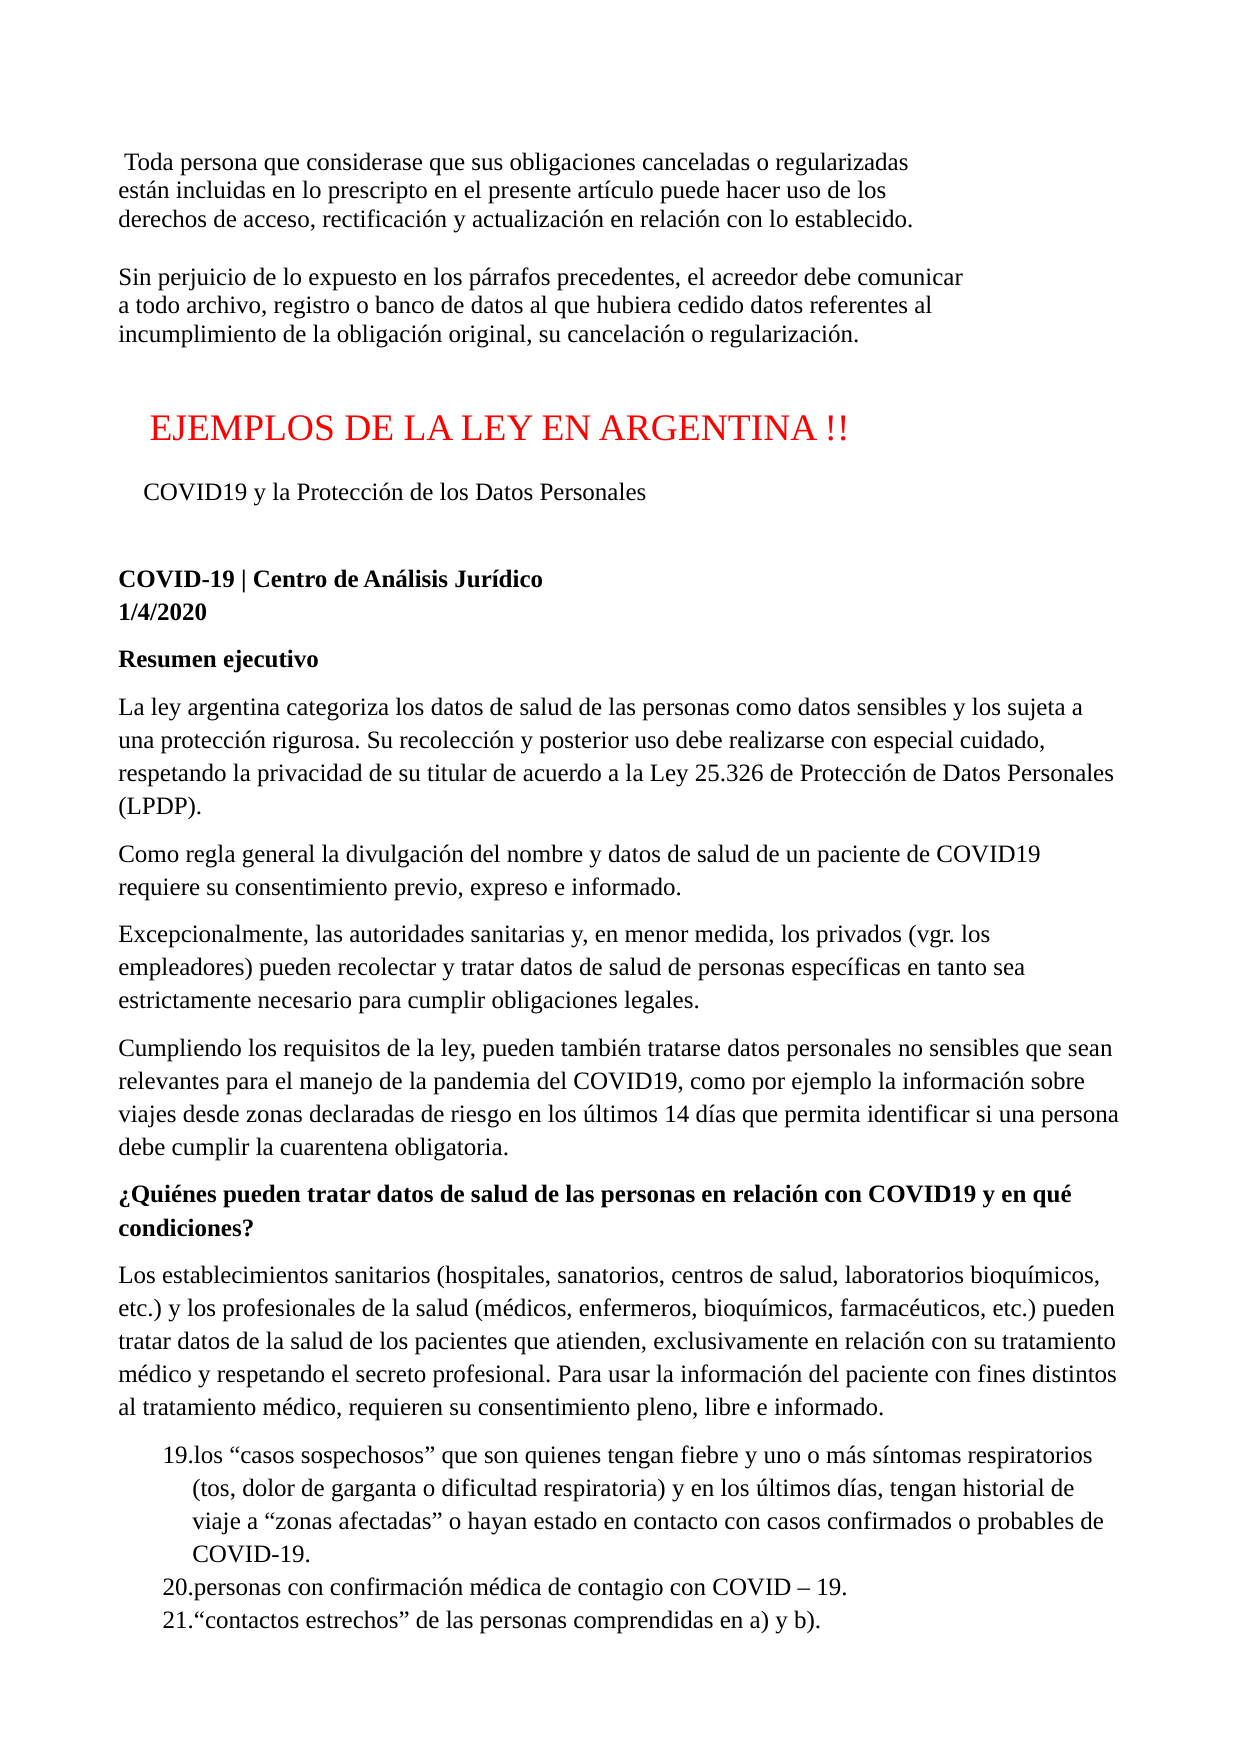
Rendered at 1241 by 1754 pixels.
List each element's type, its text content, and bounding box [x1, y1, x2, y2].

text Toda persona que considerase que sus obligaciones canceladas o regularizadas [118, 147, 1122, 176]
text incumplimiento de la obligación original, su cancelación o regularización. [118, 319, 1122, 348]
text COVID19 y la Protección de los Datos Personales [118, 477, 1122, 506]
list los “casos sospechosos” que son quienes tengan fiebre y uno o más síntomas respiratorios (tos, dolor de garganta o dificultad respiratoria) y en los últimos días, tengan historial de viaje a “zonas afectadas” o hayan estado en contacto con casos confirmados o probables de COVID-19. [162, 1440, 1122, 1568]
text Como regla general la divulgación del nombre y datos de salud de un paciente de COVID19 requiere su consentimiento previo, expreso e informado. [118, 839, 1122, 900]
text ¿Quiénes pueden tratar datos de salud de las personas en relación con COVID19 y en qué condiciones? [118, 1179, 1122, 1241]
text Excepcionalmente, las autoridades sanitarias y, en menor medida, los privados (vgr. los empleadores) pueden recolectar y tratar datos de salud de personas específicas en tanto sea estrictamente necesario para cumplir obligaciones legales. [118, 919, 1122, 1014]
text La ley argentina categoriza los datos de salud de las personas como datos sensibles y los sujeta a una protección rigurosa. Su recolección y posterior uso debe realizarse con especial cuidado, respetando la privacidad de su titular de acuerdo a la Ley 25.326 de Protección de Datos Personales (LPDP). [118, 692, 1122, 820]
text EJEMPLOS DE LA LEY EN ARGENTINA !! [118, 406, 1122, 449]
text Los establecimientos sanitarios (hospitales, sanatorios, centros de salud, laboratorios bioquímicos, etc.) y los profesionales de la salud (médicos, enfermeros, bioquímicos, farmacéuticos, etc.) pueden tratar datos de la salud de los pacientes que atienden, exclusivamente en relación con su tratamiento médico y respetando el secreto profesional. Para usar la información del paciente con fines distintos al tratamiento médico, requieren su consentimiento pleno, libre e informado. [118, 1260, 1122, 1421]
text COVID-19 | Centro de Análisis Jurídico 1/4/2020 [118, 564, 1122, 626]
text Resumen ejecutivo [118, 644, 1122, 673]
text derechos de acceso, rectificación y actualización en relación con lo establecido. [118, 204, 1122, 233]
list personas con confirmación médica de contagio con COVID – 19. [162, 1572, 1122, 1601]
text Cumpliendo los requisitos de la ley, pueden también tratarse datos personales no sensibles que sean relevantes para el manejo de la pandemia del COVID19, como por ejemplo la información sobre viajes desde zonas declaradas de riesgo en los últimos 14 días que permita identificar si una persona debe cumplir la cuarentena obligatoria. [118, 1033, 1122, 1161]
list “contactos estrechos” de las personas comprendidas en a) y b). [162, 1605, 1122, 1634]
text Sin perjuicio de lo expuesto en los párrafos precedentes, el acreedor debe comunicar [118, 262, 1122, 291]
text están incluidas en lo prescripto en el presente artículo puede hacer uso de los [118, 176, 1122, 204]
text a todo archivo, registro o banco de datos al que hubiera cedido datos referentes al [118, 291, 1122, 319]
